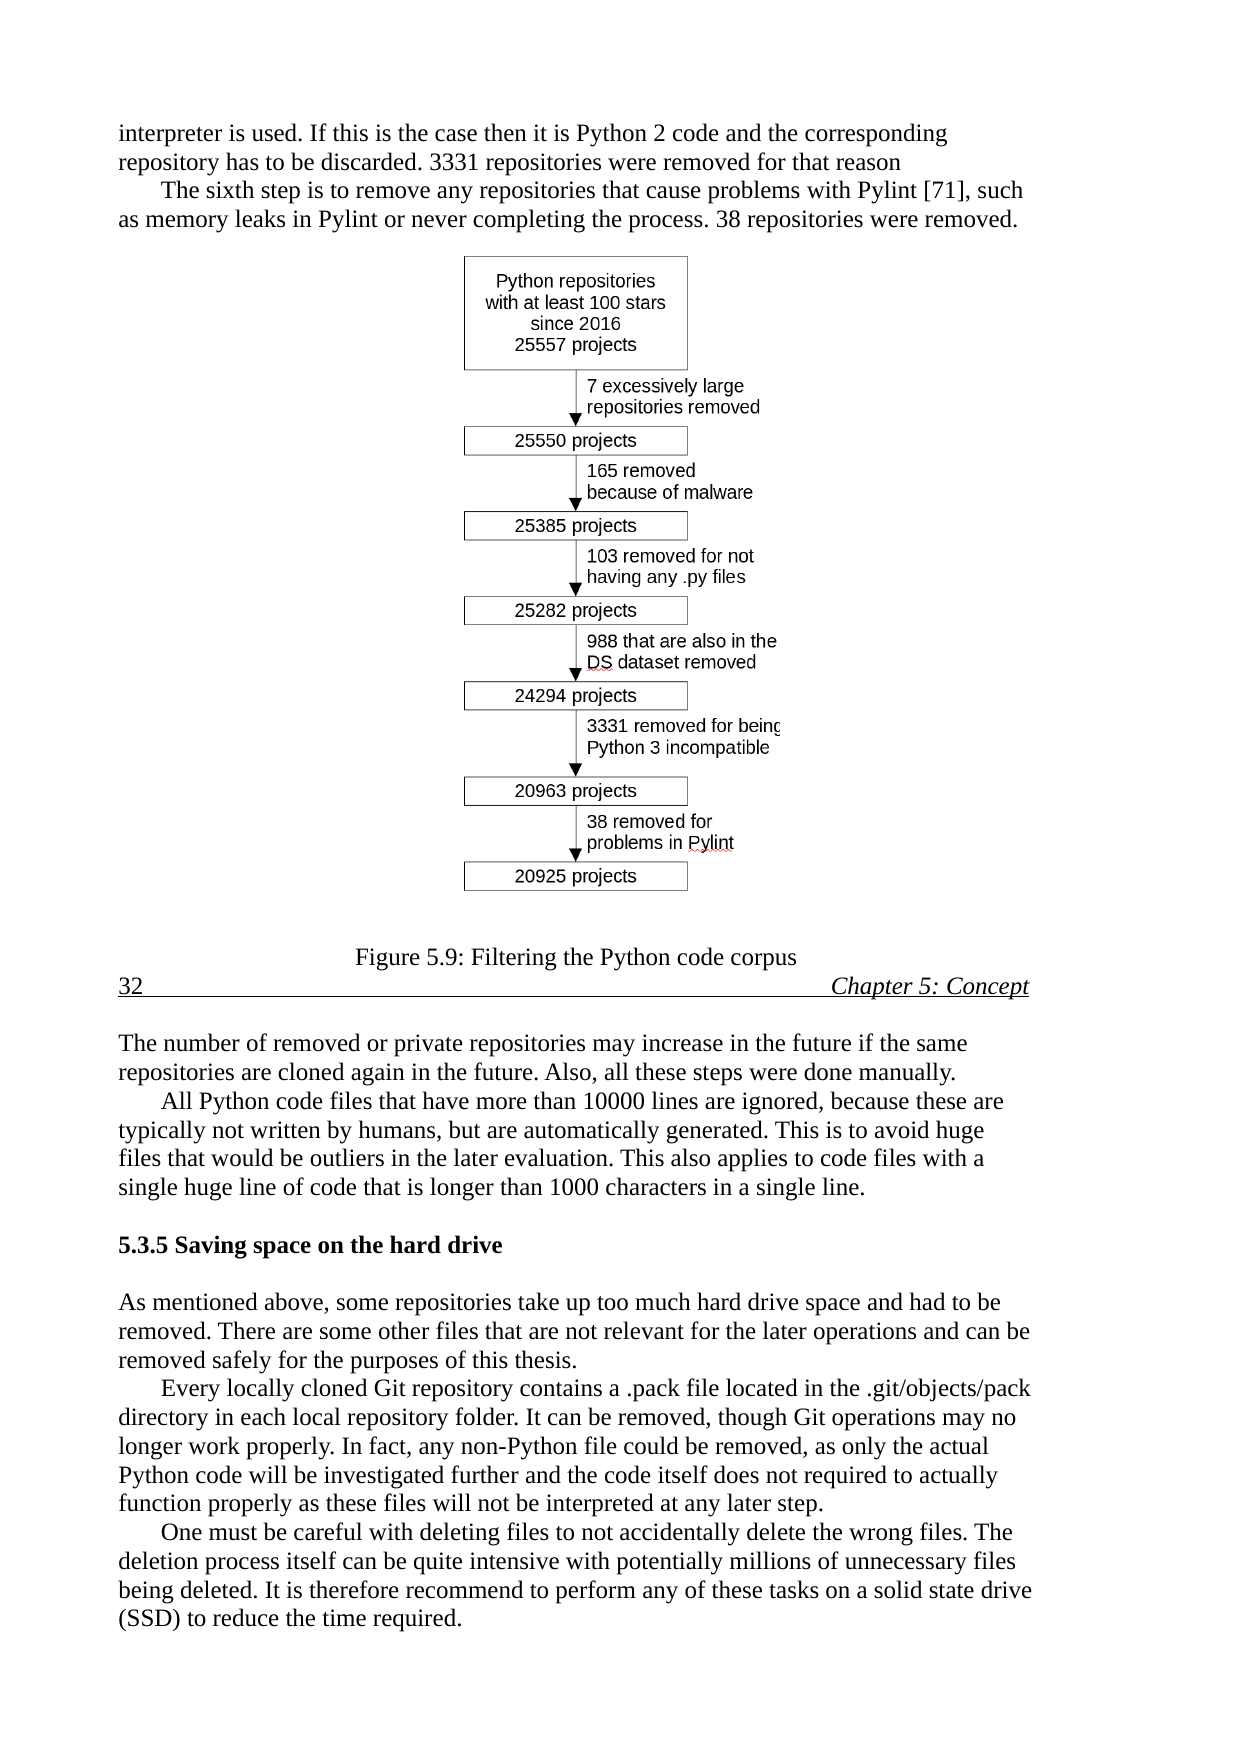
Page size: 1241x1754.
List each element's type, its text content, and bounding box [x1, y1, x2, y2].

text The sixth step is to remove any repositories that cause problems with Pylint [71], such as memory leaks in Pylint or never completing the process. 38 repositories were removed. [118, 176, 1033, 233]
text 32 Chapter 5: Concept [118, 971, 1033, 1000]
text Figure 5.9: Filtering the Python code corpus [118, 942, 1033, 971]
text 5.3.5 Saving space on the hard drive [118, 1230, 1033, 1258]
picture [436, 253, 780, 908]
text Every locally cloned Git repository contains a .pack file located in the .git/objects/pack directory in each local repository folder. It can be removed, though Git operations may no longer work properly. In fact, any non-Python file could be removed, as only the actual Python code will be investigated further and the code itself does not required to actually function properly as these files will not be interpreted at any later step. [118, 1373, 1033, 1517]
text One must be careful with deleting files to not accidentally delete the wrong files. The deletion process itself can be quite intensive with potentially millions of unnecessary files being deleted. It is therefore recommend to perform any of these tasks on a solid state drive (SSD) to reduce the time required. [118, 1517, 1033, 1632]
text All Python code files that have more than 10000 lines are ignored, because these are typically not written by humans, but are automatically generated. This is to avoid huge files that would be outliers in the later evaluation. This also applies to code files with a single huge line of code that is longer than 1000 characters in a single line. [118, 1086, 1033, 1201]
text As mentioned above, some repositories take up too much hard drive space and had to be removed. There are some other files that are not relevant for the later operations and can be removed safely for the purposes of this thesis. [118, 1287, 1033, 1373]
text interpreter is used. If this is the case then it is Python 2 code and the corresponding repository has to be discarded. 3331 repositories were removed for that reason [118, 118, 1033, 176]
text The number of removed or private repositories may increase in the future if the same repositories are cloned again in the future. Also, all these steps were done manually. [118, 1028, 1033, 1086]
